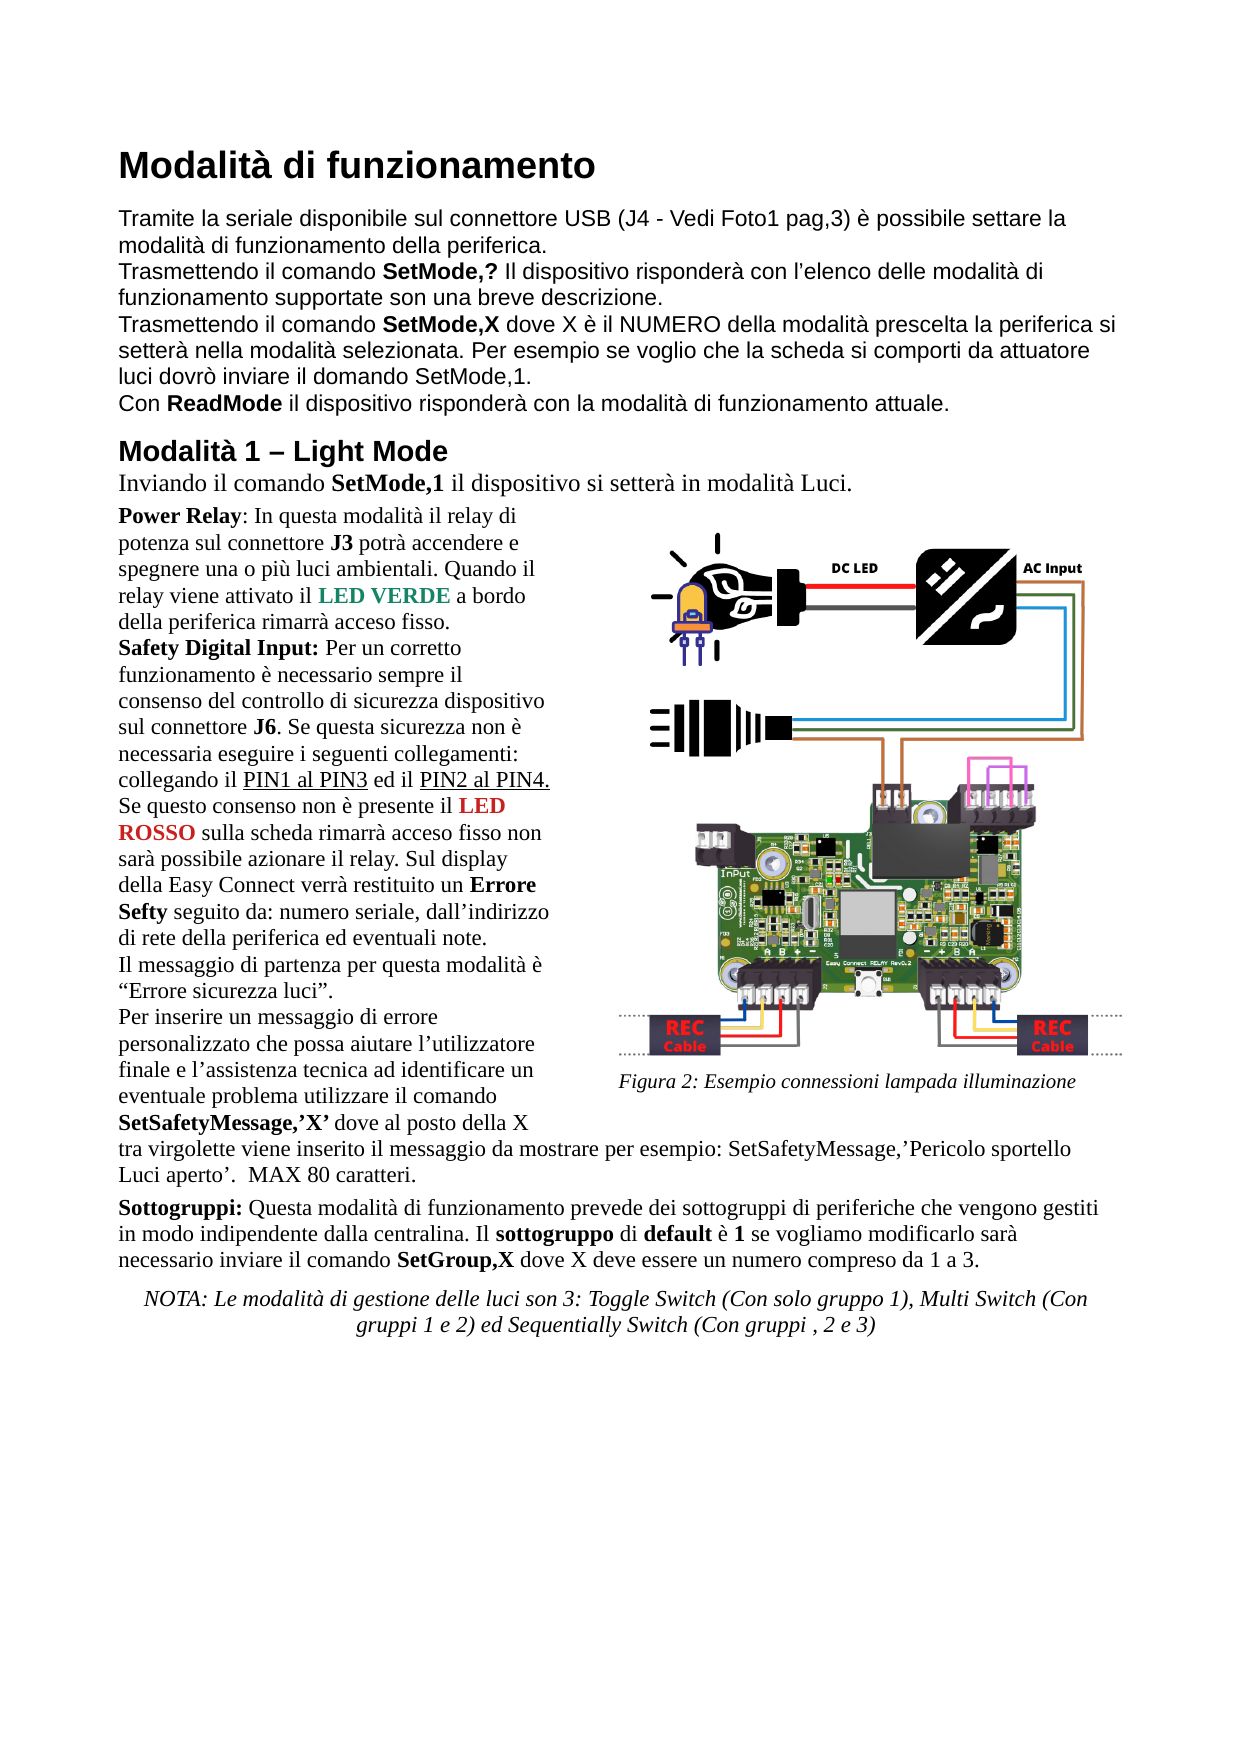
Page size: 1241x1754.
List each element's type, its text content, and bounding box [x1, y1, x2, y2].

subtitle Modalità 1 – Light Mode [118, 434, 1122, 467]
text Power Relay: In questa modalità il relay di potenza sul connettore J3 potrà accendere e spegnere una o più luci ambientali. Quando il relay viene attivato il LED VERDE a bordo della periferica rimarrà acceso fisso. Safety Digital Input: Per un corretto funzionamento è necessario sempre il consenso del controllo di sicurezza dispositivo sul connettore J6. Se questa sicurezza non è necessaria eseguire i seguenti collegamenti: collegando il PIN1 al PIN3 ed il PIN2 al PIN4. Se questo consenso non è presente il LED ROSSO sulla scheda rimarrà acceso fisso non sarà possibile azionare il relay. Sul display della Easy Connect verrà restituito un Errore Sefty seguito da: numero seriale, dall’indirizzo di rete della periferica ed eventuali note. Il messaggio di partenza per questa modalità è “Errore sicurezza luci”. Per inserire un messaggio di errore personalizzato che possa aiutare l’utilizzatore finale e l’assistenza tecnica ad identificare un eventuale problema utilizzare il comando SetSafetyMessage,’X’ dove al posto della X tra virgolette viene inserito il messaggio da mostrare per esempio: SetSafetyMessage,’Pericolo sportello Luci aperto’. MAX 80 caratteri. [118, 503, 1143, 1188]
text Inviando il comando SetMode,1 il dispositivo si setterà in modalità Luci. [118, 468, 1116, 497]
picture [552, 526, 1144, 1070]
text NOTA: Le modalità di gestione delle luci son 3: Toggle Switch (Con solo gruppo 1), Multi Switch (Con gruppi 1 e 2) ed Sequentially Switch (Con gruppi , 2 e 3) [118, 1285, 1116, 1337]
text Sottogruppi: Questa modalità di funzionamento prevede dei sottogruppi di periferiche che vengono gestiti in modo indipendente dalla centralina. Il sottogruppo di default è 1 se vogliamo modificarlo sarà necessario inviare il comando SetGroup,X dove X deve essere un numero compreso da 1 a 3. [118, 1194, 1116, 1273]
subtitle Tramite la seriale disponibile sul connettore USB (J4 - Vedi Foto1 pag,3) è possibile settare la modalità di funzionamento della periferica. Trasmettendo il comando SetMode,? Il dispositivo risponderà con l’elenco delle modalità di funzionamento supportate son una breve descrizione. Trasmettendo il comando SetMode,X dove X è il NUMERO della modalità prescelta la periferica si setterà nella modalità selezionata. Per esempio se voglio che la scheda si comporti da attuatore luci dovrò inviare il domando SetMode,1. Con ReadMode il dispositivo risponderà con la modalità di funzionamento attuale. [118, 205, 1122, 416]
text Figura 2: Esempio connessioni lampada illuminazione [553, 1070, 1143, 1093]
subtitle Modalità di funzionamento [118, 143, 1122, 187]
